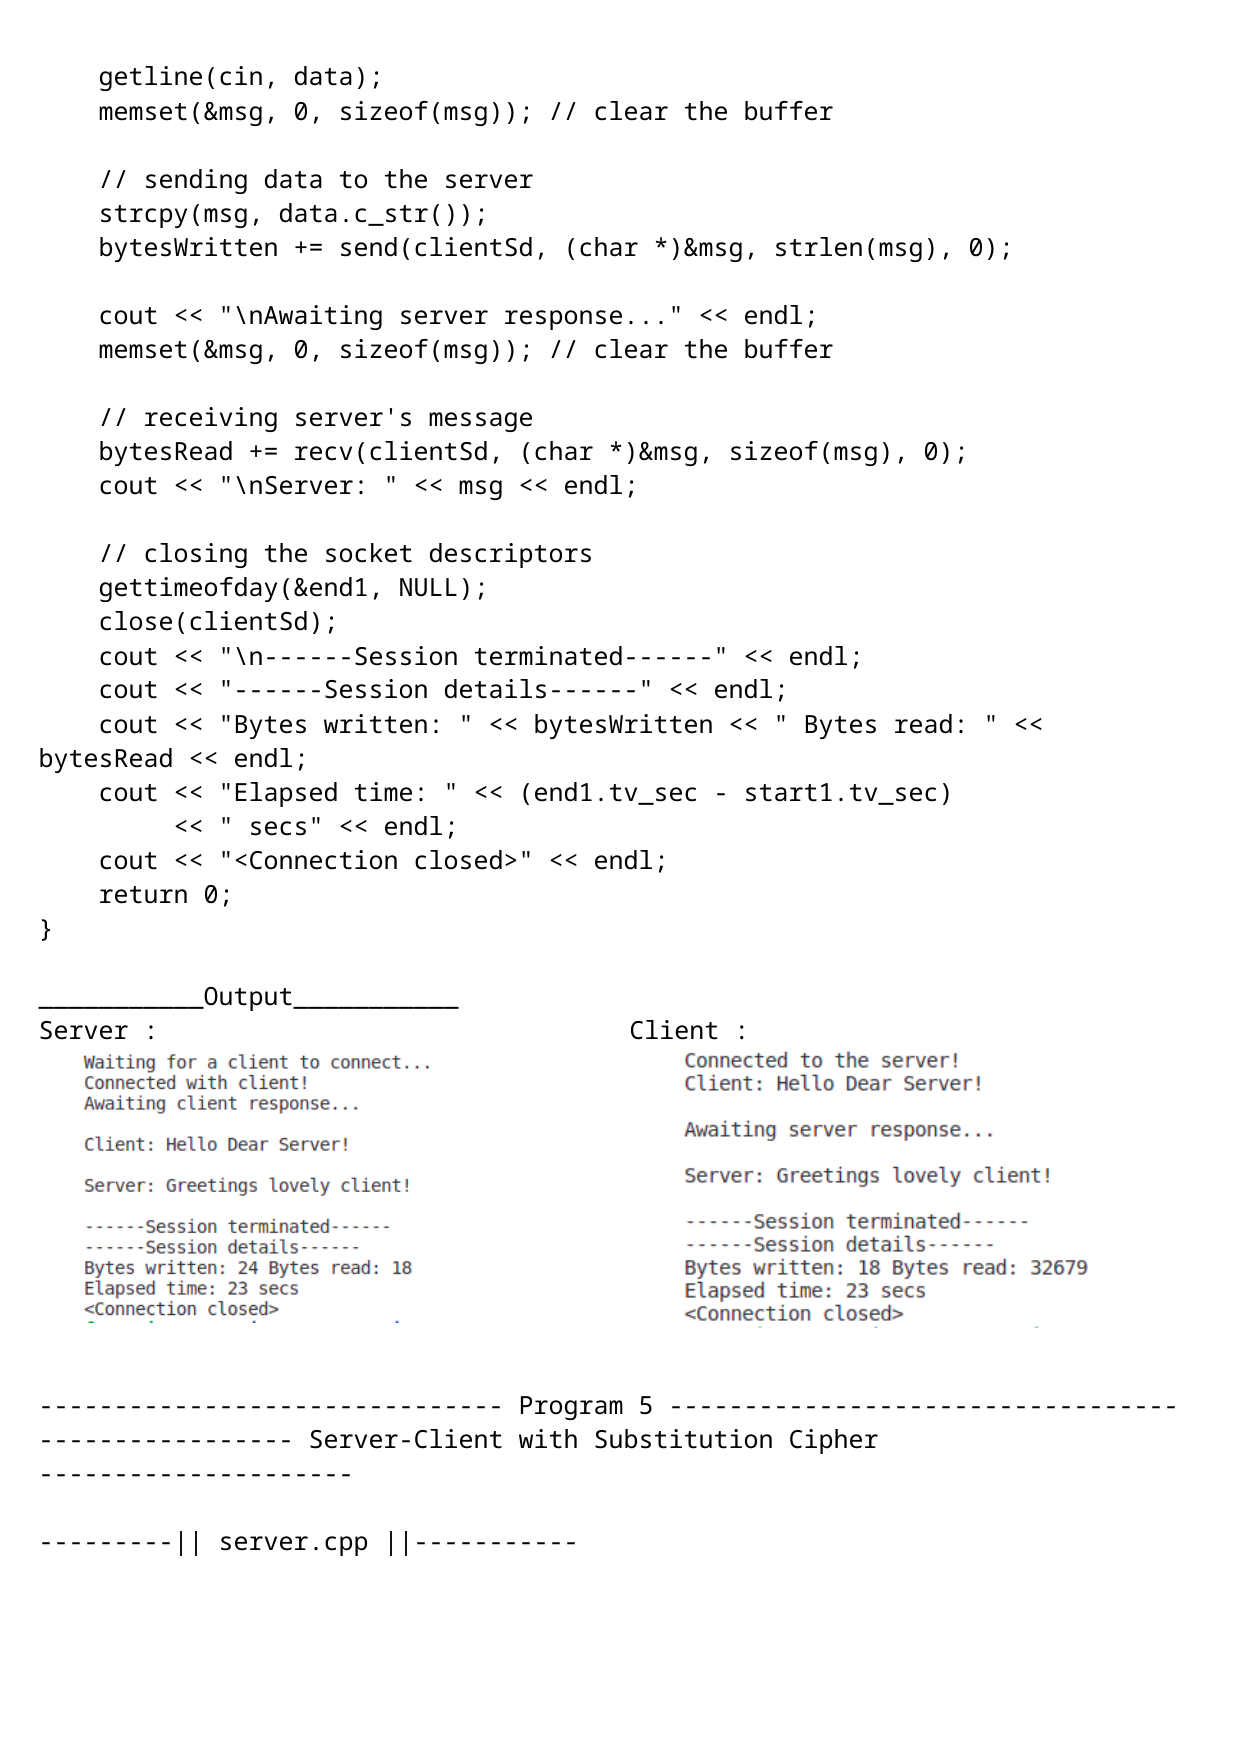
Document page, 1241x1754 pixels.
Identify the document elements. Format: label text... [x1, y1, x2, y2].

text ___________Output___________ [38, 979, 1185, 1013]
text cout << "<Connection closed>" << endl; [38, 842, 1185, 877]
text } [38, 911, 1185, 945]
text cout << "\n------Session terminated------" << endl; [38, 638, 1185, 672]
text Server : Client : [38, 1013, 1185, 1047]
text cout << "\nAwaiting server response..." << endl; [38, 297, 1185, 332]
text << " secs" << endl; [38, 808, 1185, 842]
text ----------------- Server-Client with Substitution Cipher --------------------- [38, 1422, 1185, 1490]
text // closing the socket descriptors [38, 536, 1185, 570]
text cout << "Bytes written: " << bytesWritten << " Bytes read: " << bytesRead << endl; [38, 706, 1185, 774]
text // sending data to the server [38, 161, 1185, 195]
text memset(&msg, 0, sizeof(msg)); // clear the buffer [38, 332, 1185, 366]
text cout << "Elapsed time: " << (end1.tv_sec - start1.tv_sec) [38, 774, 1185, 808]
picture [61, 1052, 472, 1323]
text gettimeofday(&end1, NULL); [38, 570, 1185, 604]
text close(clientSd); [38, 604, 1185, 638]
text bytesRead += recv(clientSd, (char *)&msg, sizeof(msg), 0); [38, 434, 1185, 468]
text ---------|| server.cpp ||----------- [38, 1524, 1185, 1558]
text bytesWritten += send(clientSd, (char *)&msg, strlen(msg), 0); [38, 229, 1185, 263]
text cout << "------Session details------" << endl; [38, 672, 1185, 706]
text memset(&msg, 0, sizeof(msg)); // clear the buffer [38, 93, 1185, 127]
text ------------------------------- Program 5 ---------------------------------- [38, 1387, 1185, 1422]
text getline(cin, data); [38, 59, 1185, 93]
picture [661, 1049, 1128, 1328]
text strcpy(msg, data.c_str()); [38, 195, 1185, 229]
text cout << "\nServer: " << msg << endl; [38, 468, 1185, 502]
text return 0; [38, 877, 1185, 911]
text // receiving server's message [38, 400, 1185, 434]
